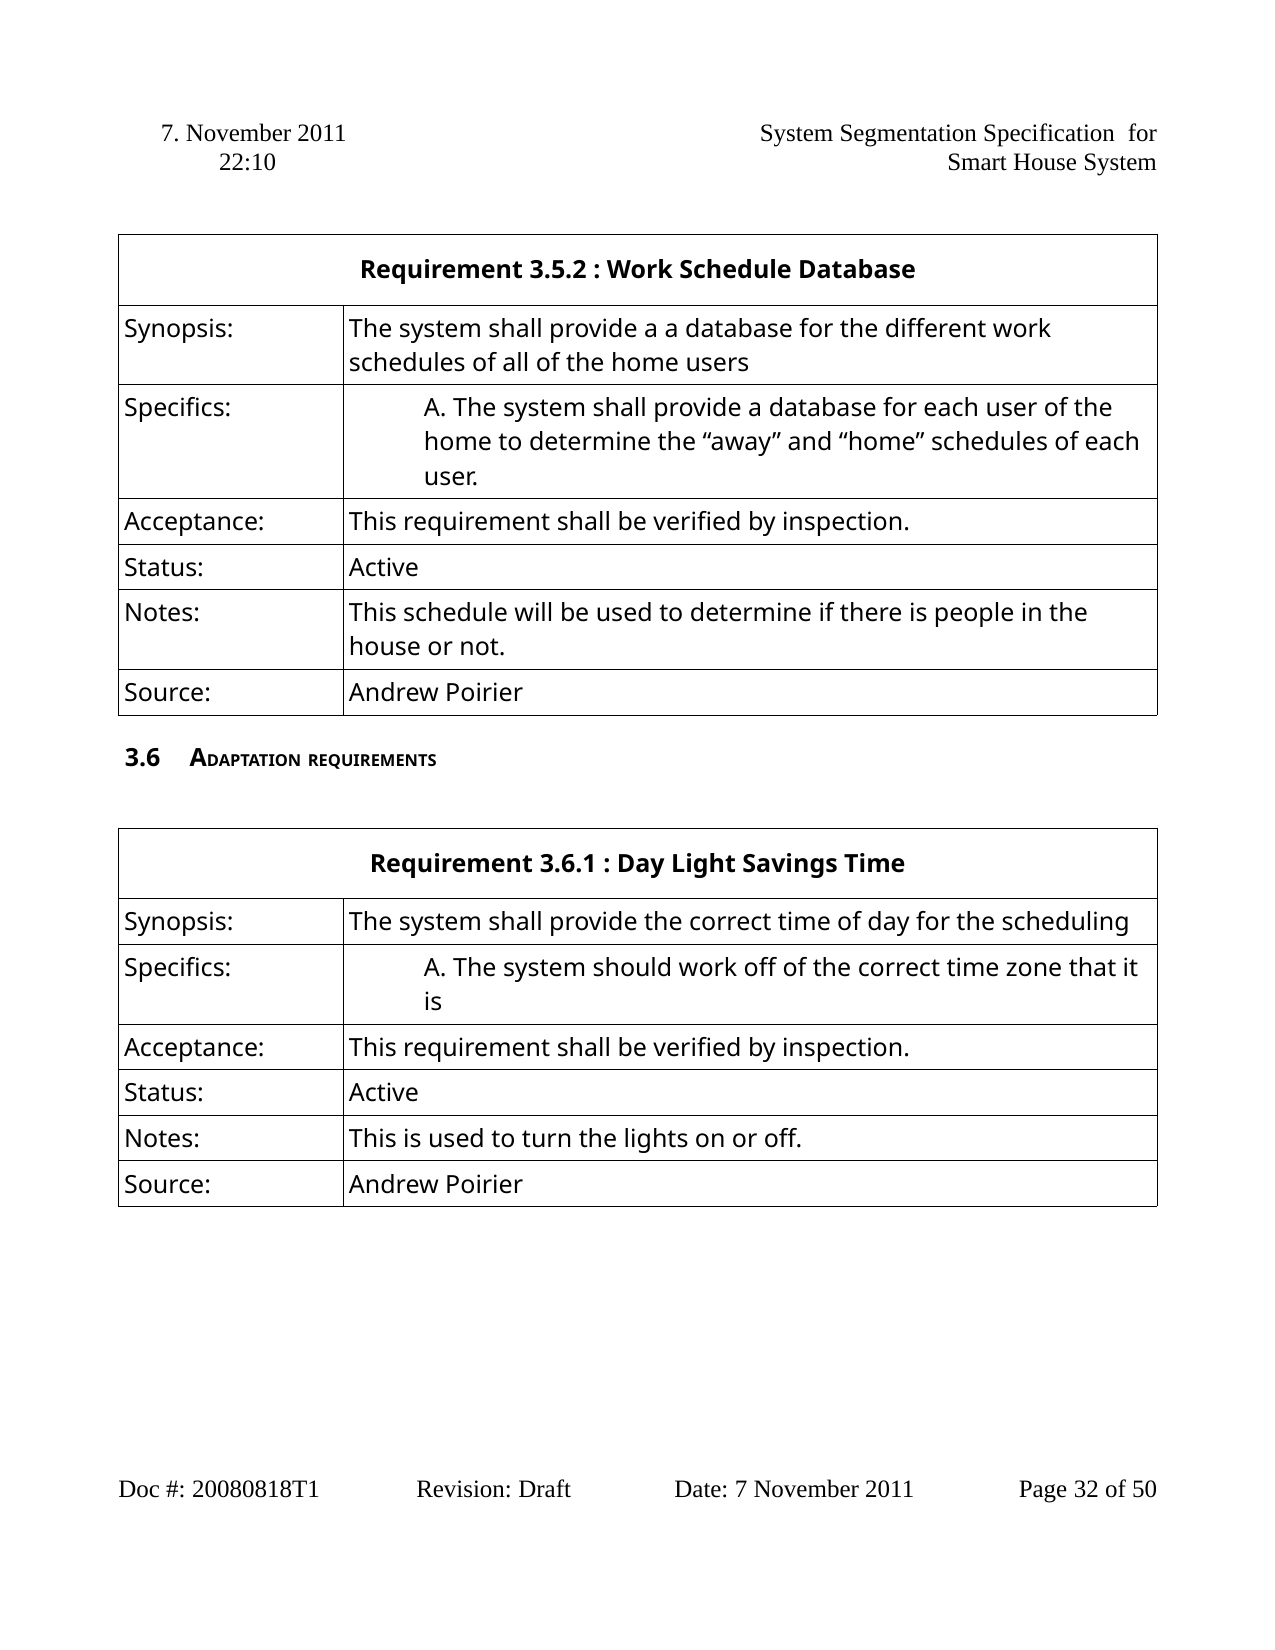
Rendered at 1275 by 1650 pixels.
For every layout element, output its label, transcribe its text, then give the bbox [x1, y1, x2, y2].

table_cell Source: [119, 1161, 343, 1206]
subtitle Adaptation requirements [118, 739, 1157, 774]
table_cell The system shall provide a a database for the different work schedules of all of the home users [344, 306, 1157, 384]
table_cell Source: [119, 670, 343, 714]
table_cell Notes: [119, 590, 343, 669]
table_cell Synopsis: [119, 306, 343, 384]
table_cell The system shall provide the correct time of day for the scheduling [344, 899, 1157, 944]
table_cell Acceptance: [119, 499, 343, 543]
table_cell A. The system shall provide a database for each user of the home to determine the “away” and “home” schedules of each user. [344, 385, 1157, 498]
table_header Requirement 3.6.1 : Day Light Savings Time [119, 829, 1157, 898]
table_cell Active [344, 1070, 1157, 1115]
table_cell Specifics: [119, 945, 343, 1023]
table_cell This schedule will be used to determine if there is people in the house or not. [344, 590, 1157, 669]
table_cell Acceptance: [119, 1025, 343, 1069]
table_cell A. The system should work off of the correct time zone that it is [344, 945, 1157, 1023]
table_cell Status: [119, 1070, 343, 1115]
table_cell Status: [119, 545, 343, 589]
table_cell Andrew Poirier [344, 670, 1157, 714]
table_cell Active [344, 545, 1157, 589]
table_cell Andrew Poirier [344, 1161, 1157, 1206]
table_cell Specifics: [119, 385, 343, 498]
table_cell This requirement shall be verified by inspection. [344, 1025, 1157, 1069]
table_cell This is used to turn the lights on or off. [344, 1116, 1157, 1160]
table_header Requirement 3.5.2 : Work Schedule Database [119, 235, 1157, 304]
table_cell Notes: [119, 1116, 343, 1160]
table_cell This requirement shall be verified by inspection. [344, 499, 1157, 543]
table_cell Synopsis: [119, 899, 343, 944]
